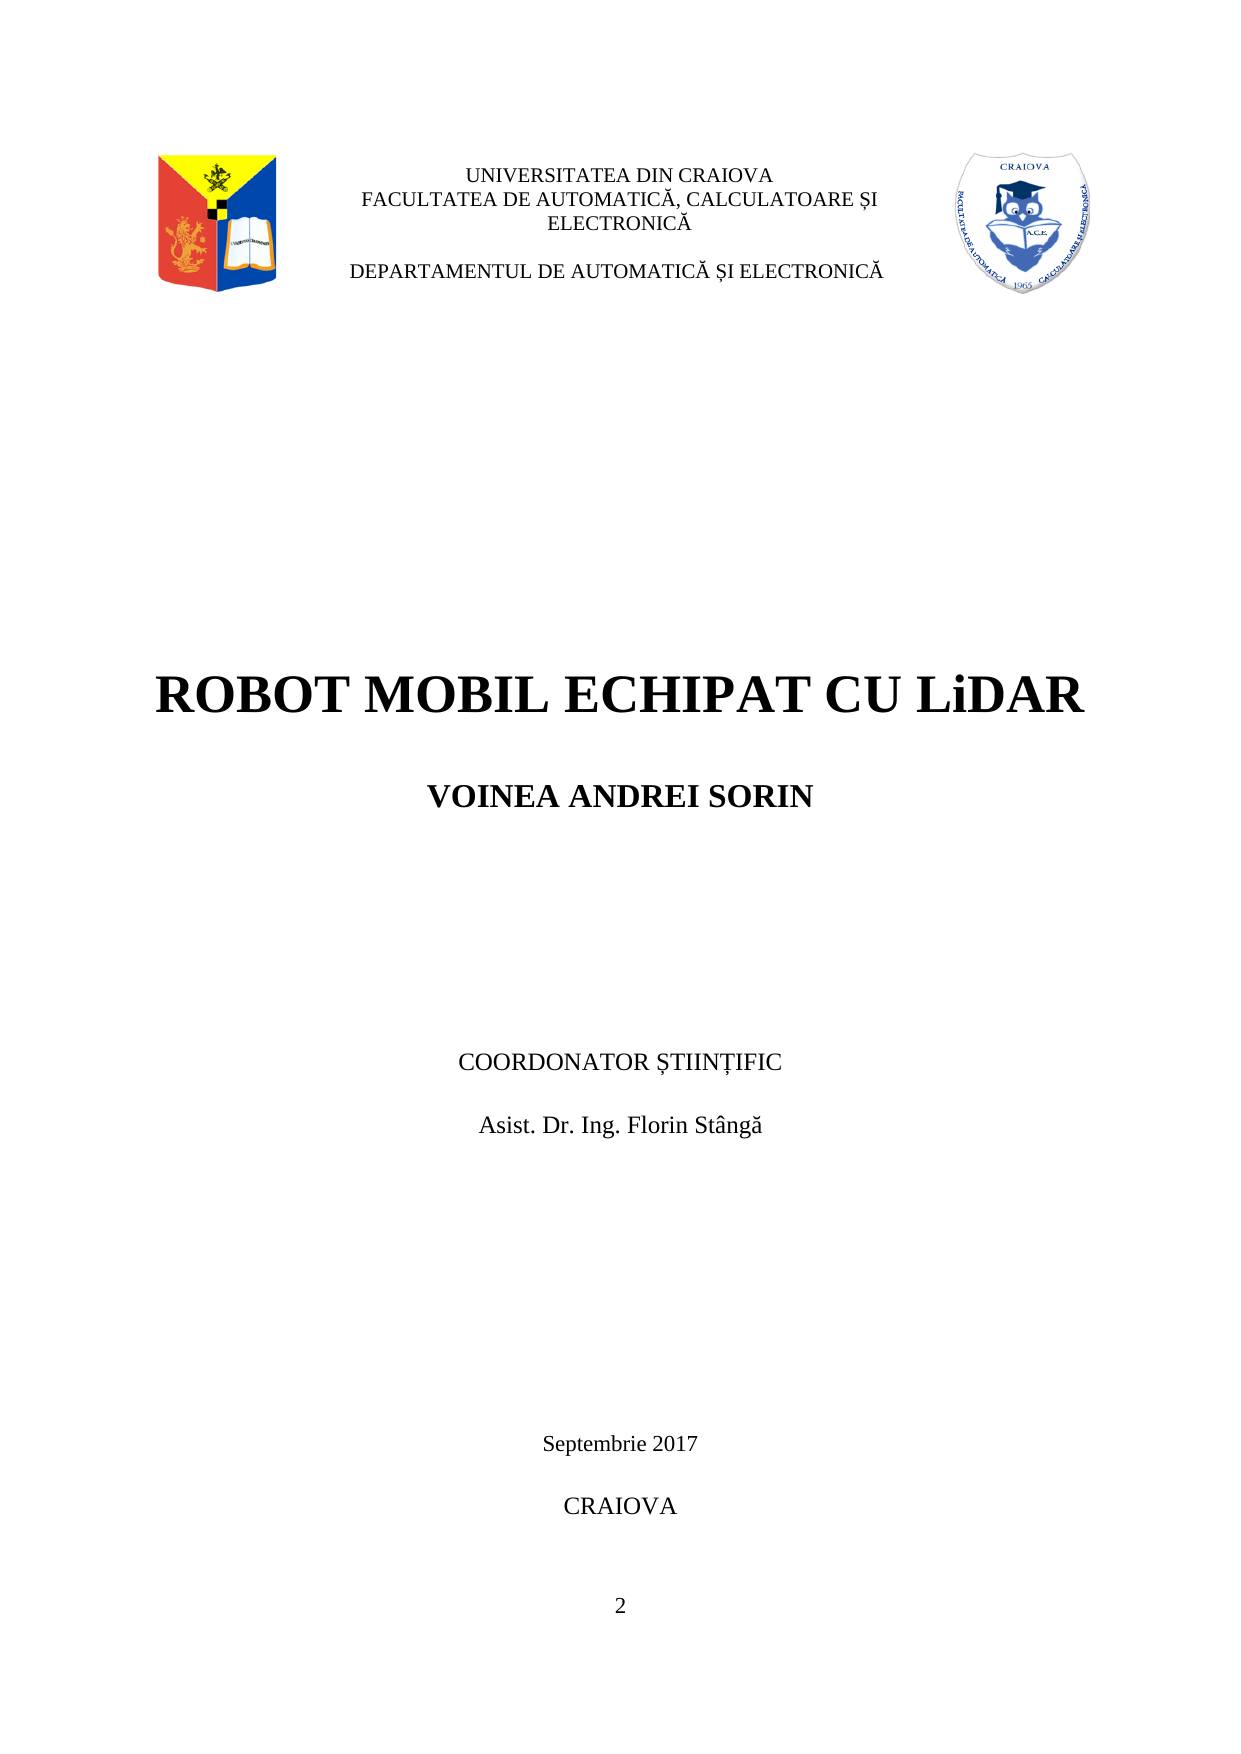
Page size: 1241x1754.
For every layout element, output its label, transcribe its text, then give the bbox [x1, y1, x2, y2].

text CRAIOVA [150, 1491, 1091, 1519]
table_header UNIVERSITATEA DIN CRAIOVA FACULTATEA DE AUTOMATICĂ, CALCULATOARE ȘI ELECTRONICĂ DEPARTAMENTUL DE AUTOMATICĂ ȘI ELECTRONICĂ [295, 150, 943, 297]
table_header [139, 150, 295, 297]
picture [158, 155, 277, 292]
text ROBOT MOBIL ECHIPAT CU LiDAR [150, 662, 1091, 724]
table_header [943, 150, 1102, 297]
text Asist. Dr. Ing. Florin Stângă [150, 1111, 1091, 1139]
text Septembrie 2017 [150, 1430, 1091, 1457]
text COORDONATOR ȘTIINȚIFIC [150, 1047, 1091, 1075]
picture [954, 152, 1091, 294]
text VOINEA ANDREI SORIN [150, 776, 1091, 815]
